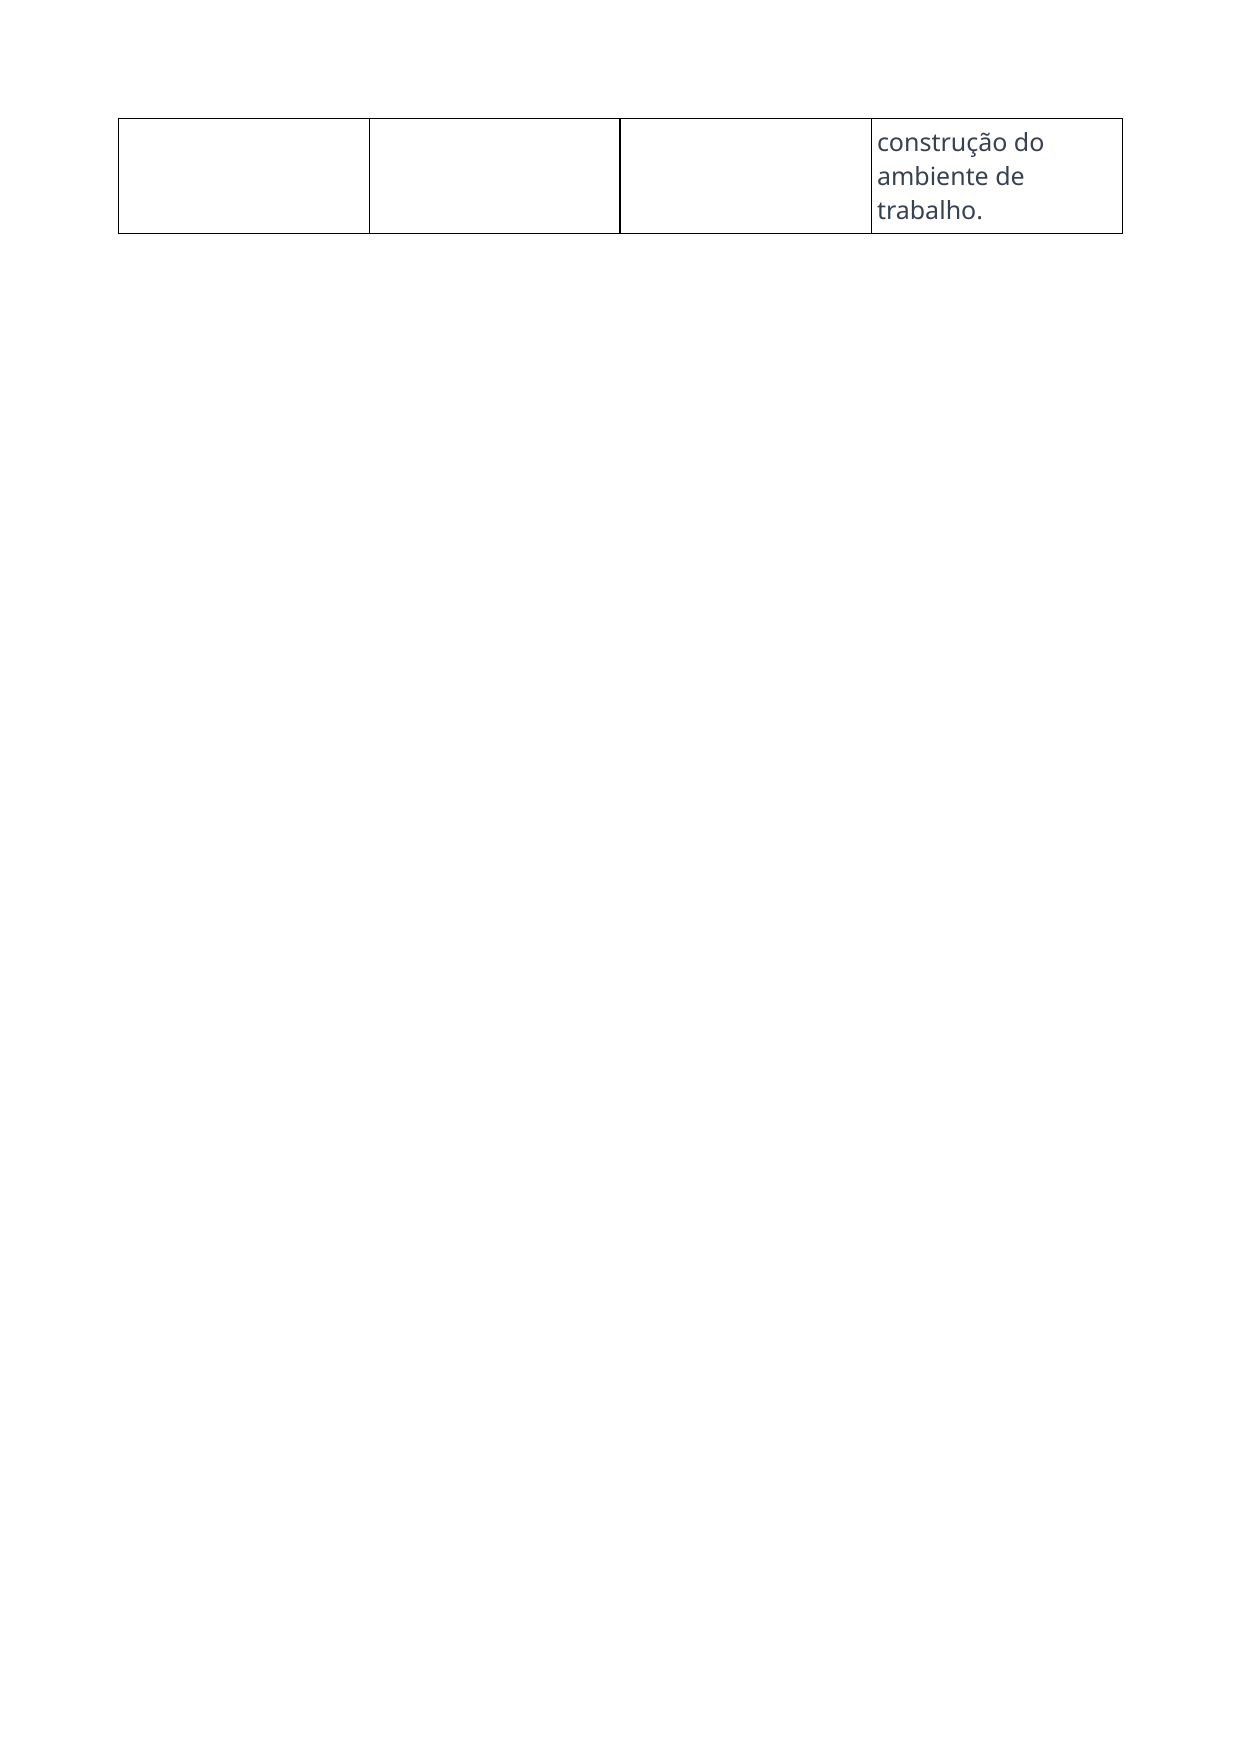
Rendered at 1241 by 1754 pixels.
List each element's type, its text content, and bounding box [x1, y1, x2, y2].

table_cell construção do ambiente de trabalho. [872, 119, 1122, 233]
table_cell [370, 119, 619, 233]
table_cell [119, 119, 369, 233]
table_cell [621, 119, 871, 233]
